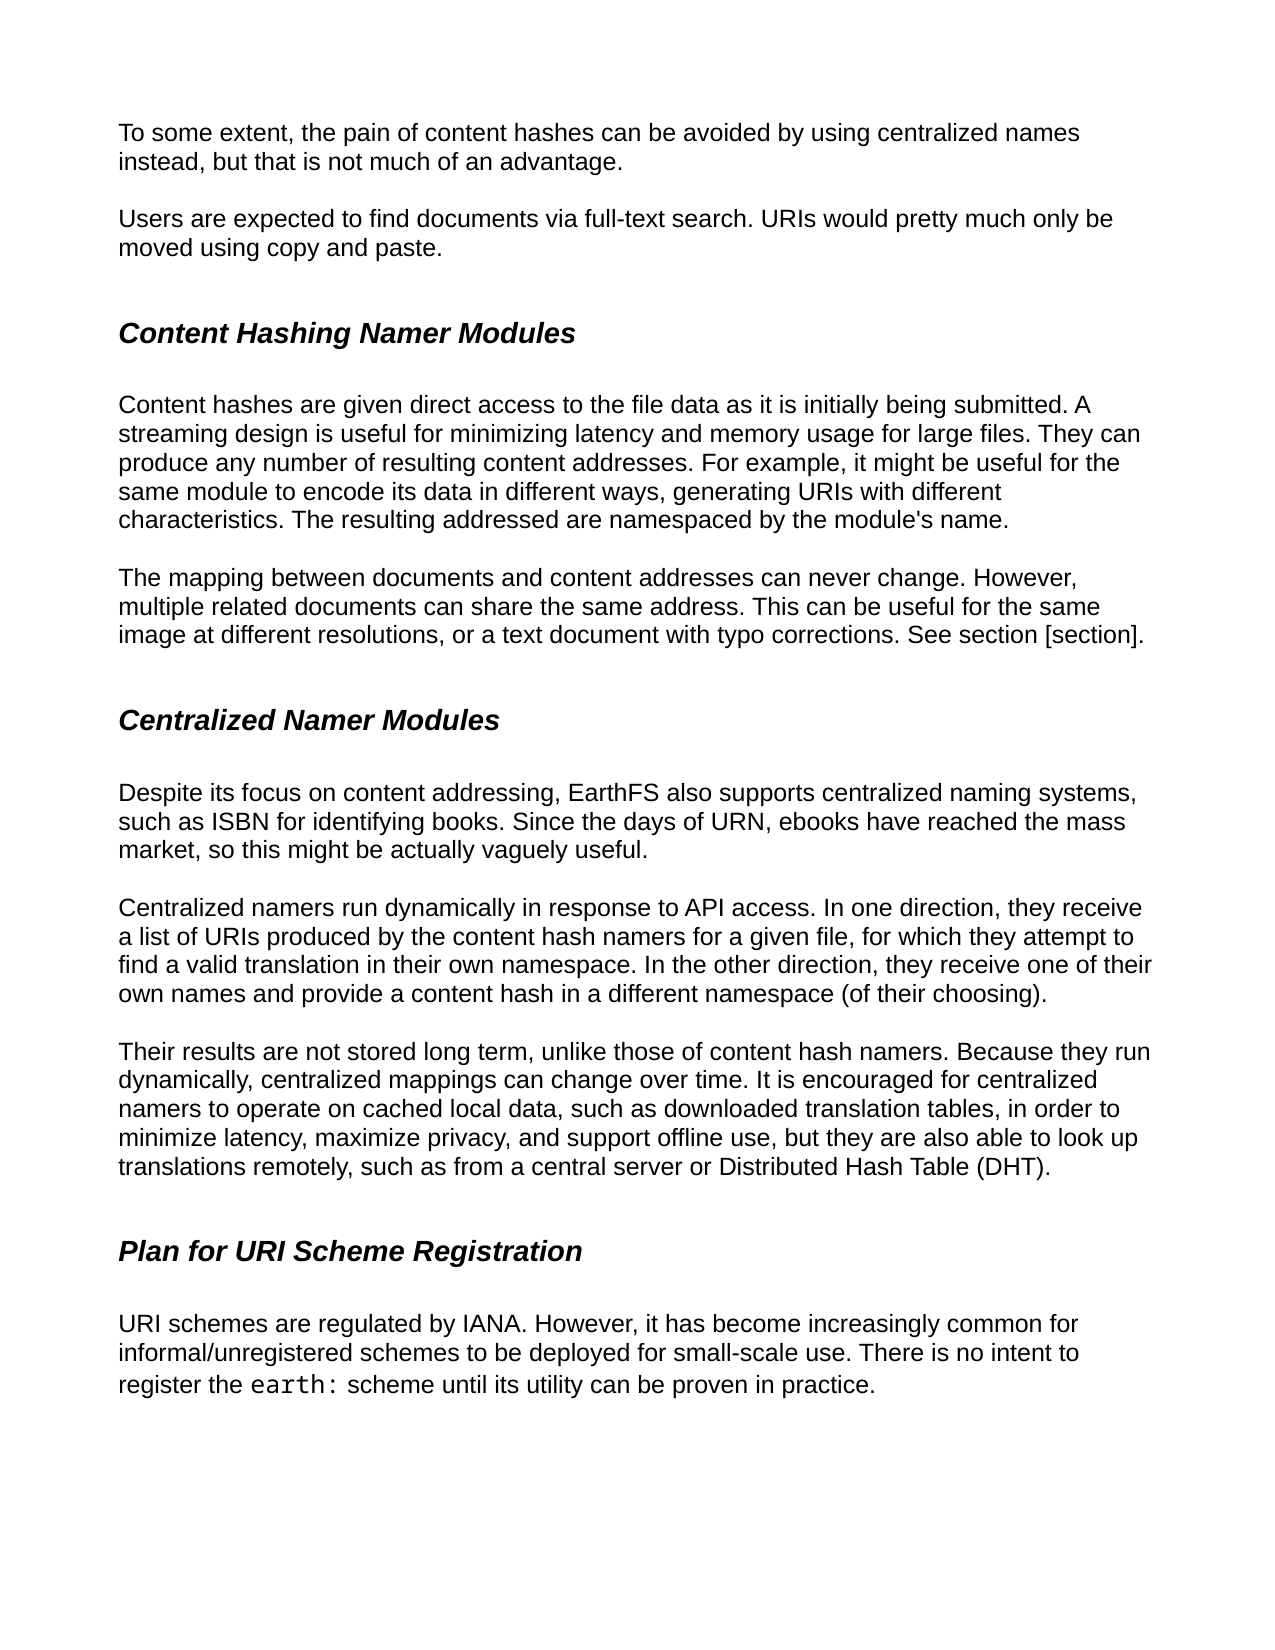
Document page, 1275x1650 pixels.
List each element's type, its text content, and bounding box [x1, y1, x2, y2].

text The mapping between documents and content addresses can never change. However, multiple related documents can share the same address. This can be useful for the same image at different resolutions, or a text document with typo corrections. See section [section]. [118, 563, 1157, 649]
subtitle Content Hashing Namer Modules [118, 316, 1157, 349]
text Their results are not stored long term, unlike those of content hash namers. Because they run dynamically, centralized mappings can change over time. It is encouraged for centralized namers to operate on cached local data, such as downloaded translation tables, in order to minimize latency, maximize privacy, and support offline use, but they are also able to look up translations remotely, such as from a central server or Distributed Hash Table (DHT). [118, 1036, 1157, 1180]
text Centralized namers run dynamically in response to API access. In one direction, they receive a list of URIs produced by the content hash namers for a given file, for which they attempt to find a valid translation in their own namespace. In the other direction, they receive one of their own names and provide a content hash in a different namespace (of their choosing). [118, 893, 1157, 1008]
subtitle Plan for URI Scheme Registration [118, 1234, 1157, 1267]
text To some extent, the pain of content hashes can be avoided by using centralized names instead, but that is not much of an advantage. [118, 118, 1157, 176]
text Despite its focus on content addressing, EarthFS also supports centralized naming systems, such as ISBN for identifying books. Since the days of URN, ebooks have reached the mass market, so this might be actually vaguely useful. [118, 778, 1157, 864]
text Content hashes are given direct access to the file data as it is initially being submitted. A streaming design is useful for minimizing latency and memory usage for large files. They can produce any number of resulting content addresses. For example, it might be useful for the same module to encode its data in different ways, generating URIs with different characteristics. The resulting addressed are namespaced by the module's name. [118, 390, 1157, 534]
subtitle Centralized Namer Modules [118, 703, 1157, 736]
text Users are expected to find documents via full-text search. URIs would pretty much only be moved using copy and paste. [118, 204, 1157, 262]
text URI schemes are regulated by IANA. However, it has become increasingly common for informal/unregistered schemes to be deployed for small-scale use. There is no intent to register the earth: scheme until its utility can be proven in practice. [118, 1309, 1157, 1400]
